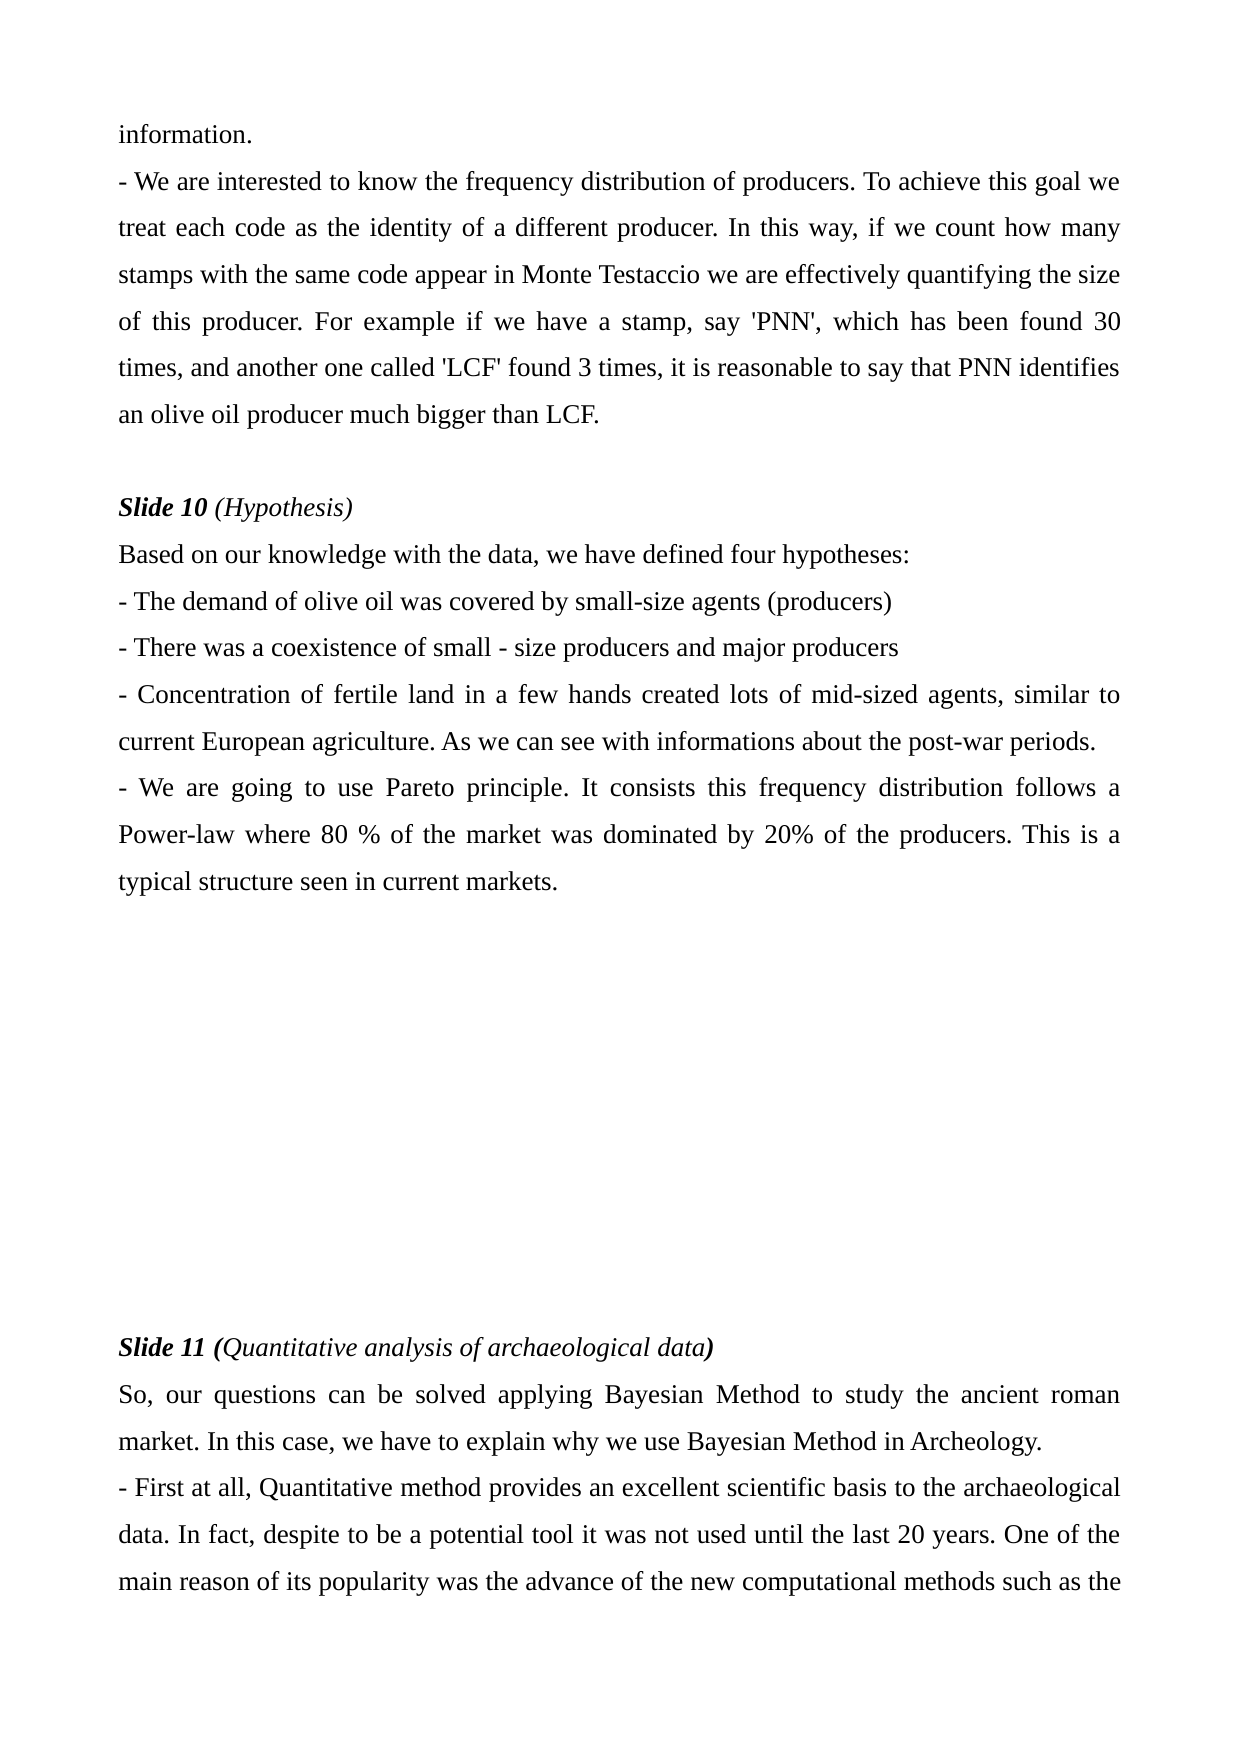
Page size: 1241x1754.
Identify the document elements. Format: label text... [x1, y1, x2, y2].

text - The demand of olive oil was covered by small-size agents (producers) [118, 585, 1122, 616]
text So, our questions can be solved applying Bayesian Method to study the ancient roman market. In this case, we have to explain why we use Bayesian Method in Archeology. [118, 1378, 1122, 1456]
text Based on our knowledge with the data, we have defined four hypotheses: [118, 538, 1122, 569]
text information. [118, 118, 1122, 149]
text - We are interested to know the frequency distribution of producers. To achieve this goal we treat each code as the identity of a different producer. In this way, if we count how many stamps with the same code appear in Monte Testaccio we are effectively quantifying the size of this producer. For example if we have a stamp, say 'PNN', which has been found 30 times, and another one called 'LCF' found 3 times, it is reasonable to say that PNN identifies an olive oil producer much bigger than LCF. [118, 165, 1122, 429]
text - Concentration of fertile land in a few hands created lots of mid-sized agents, similar to current European agriculture. As we can see with informations about the post-war periods. [118, 678, 1122, 756]
text Slide 11 (Quantitative analysis of archaeological data) [118, 1331, 1122, 1363]
text - There was a coexistence of small - size producers and major producers [118, 631, 1122, 663]
text Slide 10 (Hypothesis) [118, 491, 1122, 523]
text - First at all, Quantitative method provides an excellent scientific basis to the archaeological data. In fact, despite to be a potential tool it was not used until the last 20 years. One of the main reason of its popularity was the advance of the new computational methods such as the [118, 1471, 1122, 1596]
text - We are going to use Pareto principle. It consists this frequency distribution follows a Power-law where 80 % of the market was dominated by 20% of the producers. This is a typical structure seen in current markets. [118, 771, 1122, 896]
